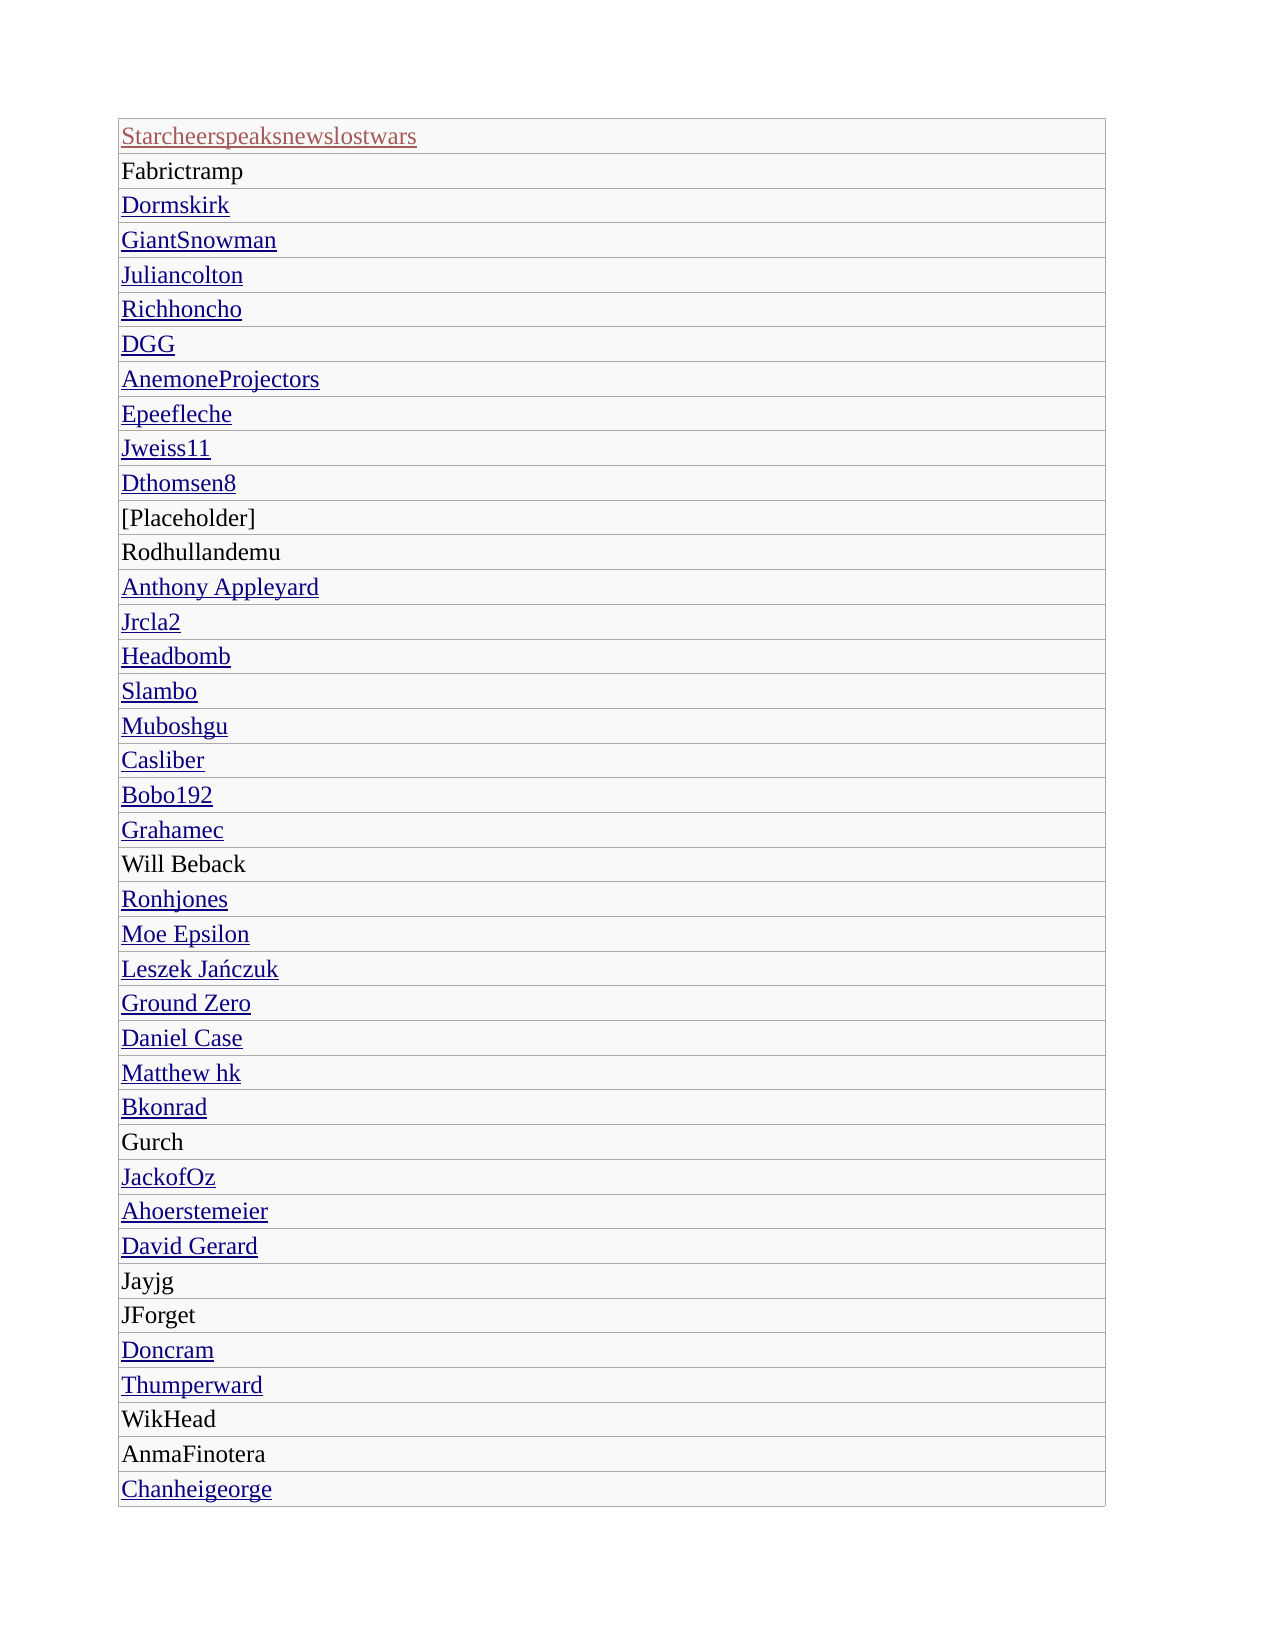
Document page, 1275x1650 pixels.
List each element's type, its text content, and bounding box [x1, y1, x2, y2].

table_cell Richhoncho [119, 293, 1105, 326]
table_cell JForget [119, 1299, 1105, 1332]
table_cell GiantSnowman [119, 223, 1105, 257]
table_cell Anthony Appleyard [119, 570, 1105, 604]
table_cell Dormskirk [119, 189, 1105, 222]
table_cell DGG [119, 327, 1105, 361]
table_cell Chanheigeorge [119, 1472, 1105, 1506]
table_cell [Placeholder] [119, 501, 1105, 534]
table_cell Epeefleche [119, 397, 1105, 430]
table_cell Jayjg [119, 1264, 1105, 1297]
table_cell Muboshgu [119, 709, 1105, 742]
table_cell Jweiss11 [119, 431, 1105, 465]
table_cell Will Beback [119, 848, 1105, 881]
table_cell Bobo192 [119, 778, 1105, 812]
table_cell Matthew hk [119, 1056, 1105, 1089]
table_cell AnemoneProjectors [119, 362, 1105, 396]
table_cell David Gerard [119, 1229, 1105, 1263]
table_cell Doncram [119, 1333, 1105, 1367]
table_cell JackofOz [119, 1160, 1105, 1193]
table_cell Ahoerstemeier [119, 1195, 1105, 1228]
table_cell Juliancolton [119, 258, 1105, 292]
table_cell Fabrictramp [119, 154, 1105, 187]
table_cell Grahamec [119, 813, 1105, 847]
table_cell Slambo [119, 674, 1105, 708]
table_cell Ronhjones [119, 882, 1105, 916]
table_cell Gurch [119, 1125, 1105, 1159]
table_cell Daniel Case [119, 1021, 1105, 1055]
table_cell Ground Zero [119, 986, 1105, 1020]
table_cell Bkonrad [119, 1090, 1105, 1124]
table_cell WikHead [119, 1403, 1105, 1436]
table_cell Casliber [119, 744, 1105, 777]
table_cell Dthomsen8 [119, 466, 1105, 500]
table_cell Jrcla2 [119, 605, 1105, 638]
table_cell AnmaFinotera [119, 1437, 1105, 1471]
table_cell Headbomb [119, 640, 1105, 673]
table_cell Thumperward [119, 1368, 1105, 1402]
table_cell Starcheerspeaksnewslostwars [119, 119, 1105, 153]
table_cell Moe Epsilon [119, 917, 1105, 951]
table_cell Leszek Jańczuk [119, 952, 1105, 985]
table_cell Rodhullandemu [119, 535, 1105, 569]
